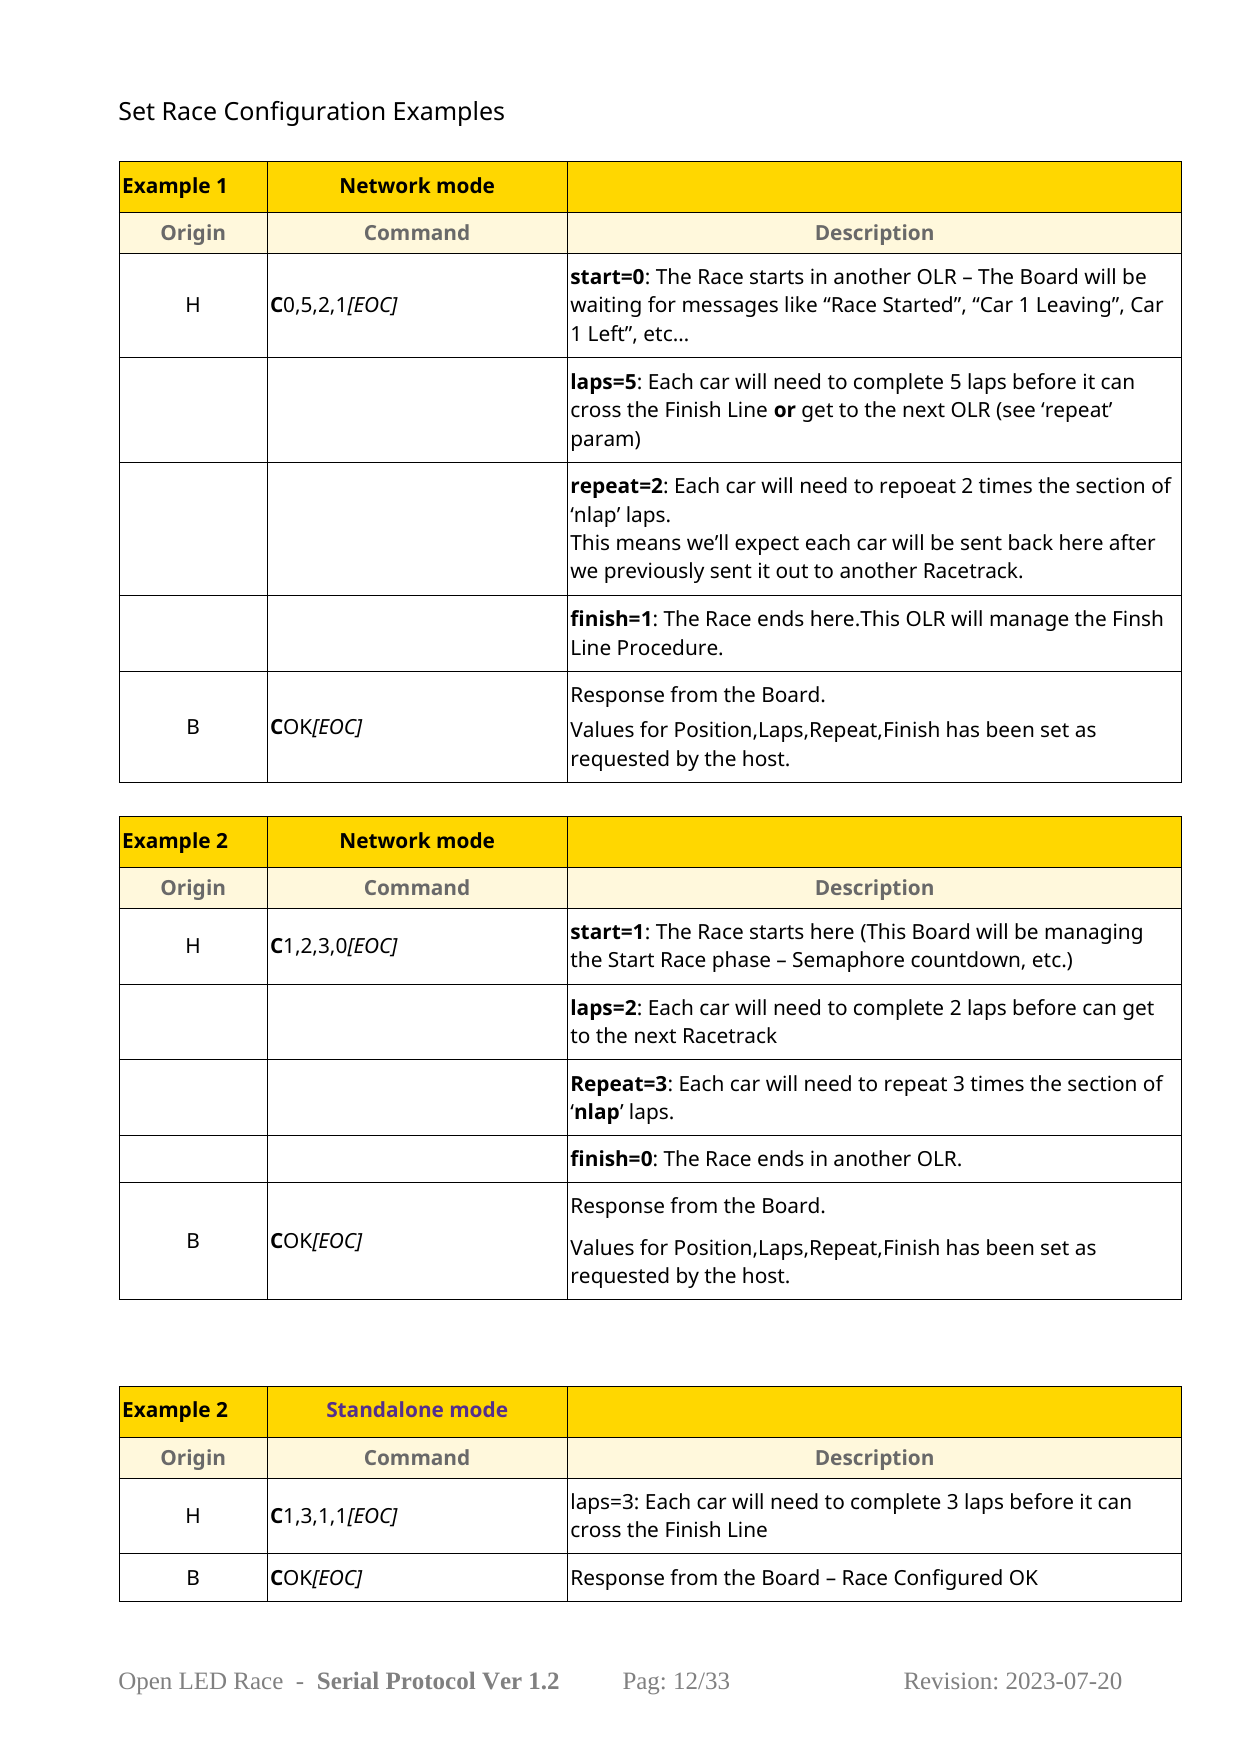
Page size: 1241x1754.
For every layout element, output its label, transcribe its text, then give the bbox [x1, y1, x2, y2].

table_header Network mode [268, 817, 567, 867]
table_header [568, 1387, 1181, 1437]
table_cell [268, 1060, 567, 1135]
table_cell Command [268, 1438, 567, 1478]
table_cell start=0: The Race starts in another OLR – The Board will be waiting for messages like “Race Started”, “Car 1 Leaving”, Car 1 Left”, etc… [568, 254, 1181, 357]
table_cell COK[EOC] [268, 1554, 567, 1601]
table_cell Response from the Board. Values for Position,Laps,Repeat,Finish has been set as requested by the host. [568, 1183, 1181, 1299]
table_cell laps=5: Each car will need to complete 5 laps before it can cross the Finish Line or get to the next OLR (see ‘repeat’ param) [568, 358, 1181, 462]
table_cell [120, 985, 267, 1059]
table_cell finish=1: The Race ends here.This OLR will manage the Finsh Line Procedure. [568, 596, 1181, 671]
table_cell C1,3,1,1[EOC] [268, 1479, 567, 1553]
table_cell Description [568, 1438, 1181, 1478]
table_header Example 2 [120, 817, 267, 867]
table_header Standalone mode [268, 1387, 567, 1437]
table_cell H [120, 254, 267, 357]
table_cell [268, 358, 567, 462]
table_cell start=1: The Race starts here (This Board will be managing the Start Race phase – Semaphore countdown, etc.) [568, 909, 1181, 983]
table_header [568, 162, 1181, 212]
table_cell Origin [120, 213, 267, 253]
table_cell [268, 463, 567, 595]
table_cell Command [268, 213, 567, 253]
table_cell repeat=2: Each car will need to repoeat 2 times the section of ‘nlap’ laps. This means we’ll expect each car will be sent back here after we previously sent it out to another Racetrack. [568, 463, 1181, 595]
table_cell Description [568, 213, 1181, 253]
table_cell B [120, 1554, 267, 1601]
table_cell COK[EOC] [268, 1183, 567, 1299]
table_cell [268, 596, 567, 671]
table_header [568, 817, 1181, 867]
table_cell laps=3: Each car will need to complete 3 laps before it can cross the Finish Line [568, 1479, 1181, 1553]
table_header Network mode [268, 162, 567, 212]
table_cell Repeat=3: Each car will need to repeat 3 times the section of ‘nlap’ laps. [568, 1060, 1181, 1135]
table_cell B [120, 1183, 267, 1299]
table_cell [120, 1136, 267, 1182]
table_cell C0,5,2,1[EOC] [268, 254, 567, 357]
table_cell Description [568, 868, 1181, 908]
table_cell [268, 985, 567, 1059]
table_cell Origin [120, 1438, 267, 1478]
table_cell finish=0: The Race ends in another OLR. [568, 1136, 1181, 1182]
table_header Example 1 [120, 162, 267, 212]
table_cell Origin [120, 868, 267, 908]
table_cell COK[EOC] [268, 672, 567, 782]
text Set Race Configuration Examples [118, 93, 1181, 127]
table_cell [268, 1136, 567, 1182]
table_cell Command [268, 868, 567, 908]
table_cell H [120, 909, 267, 983]
table_cell H [120, 1479, 267, 1553]
table_cell [120, 358, 267, 462]
table_cell C1,2,3,0[EOC] [268, 909, 567, 983]
table_cell Response from the Board – Race Configured OK [568, 1554, 1181, 1601]
table_header Example 2 [120, 1387, 267, 1437]
table_cell [120, 463, 267, 595]
table_cell [120, 596, 267, 671]
table_cell B [120, 672, 267, 782]
table_cell [120, 1060, 267, 1135]
table_cell laps=2: Each car will need to complete 2 laps before can get to the next Racetrack [568, 985, 1181, 1059]
table_cell Response from the Board. Values for Position,Laps,Repeat,Finish has been set as requested by the host. [568, 672, 1181, 782]
